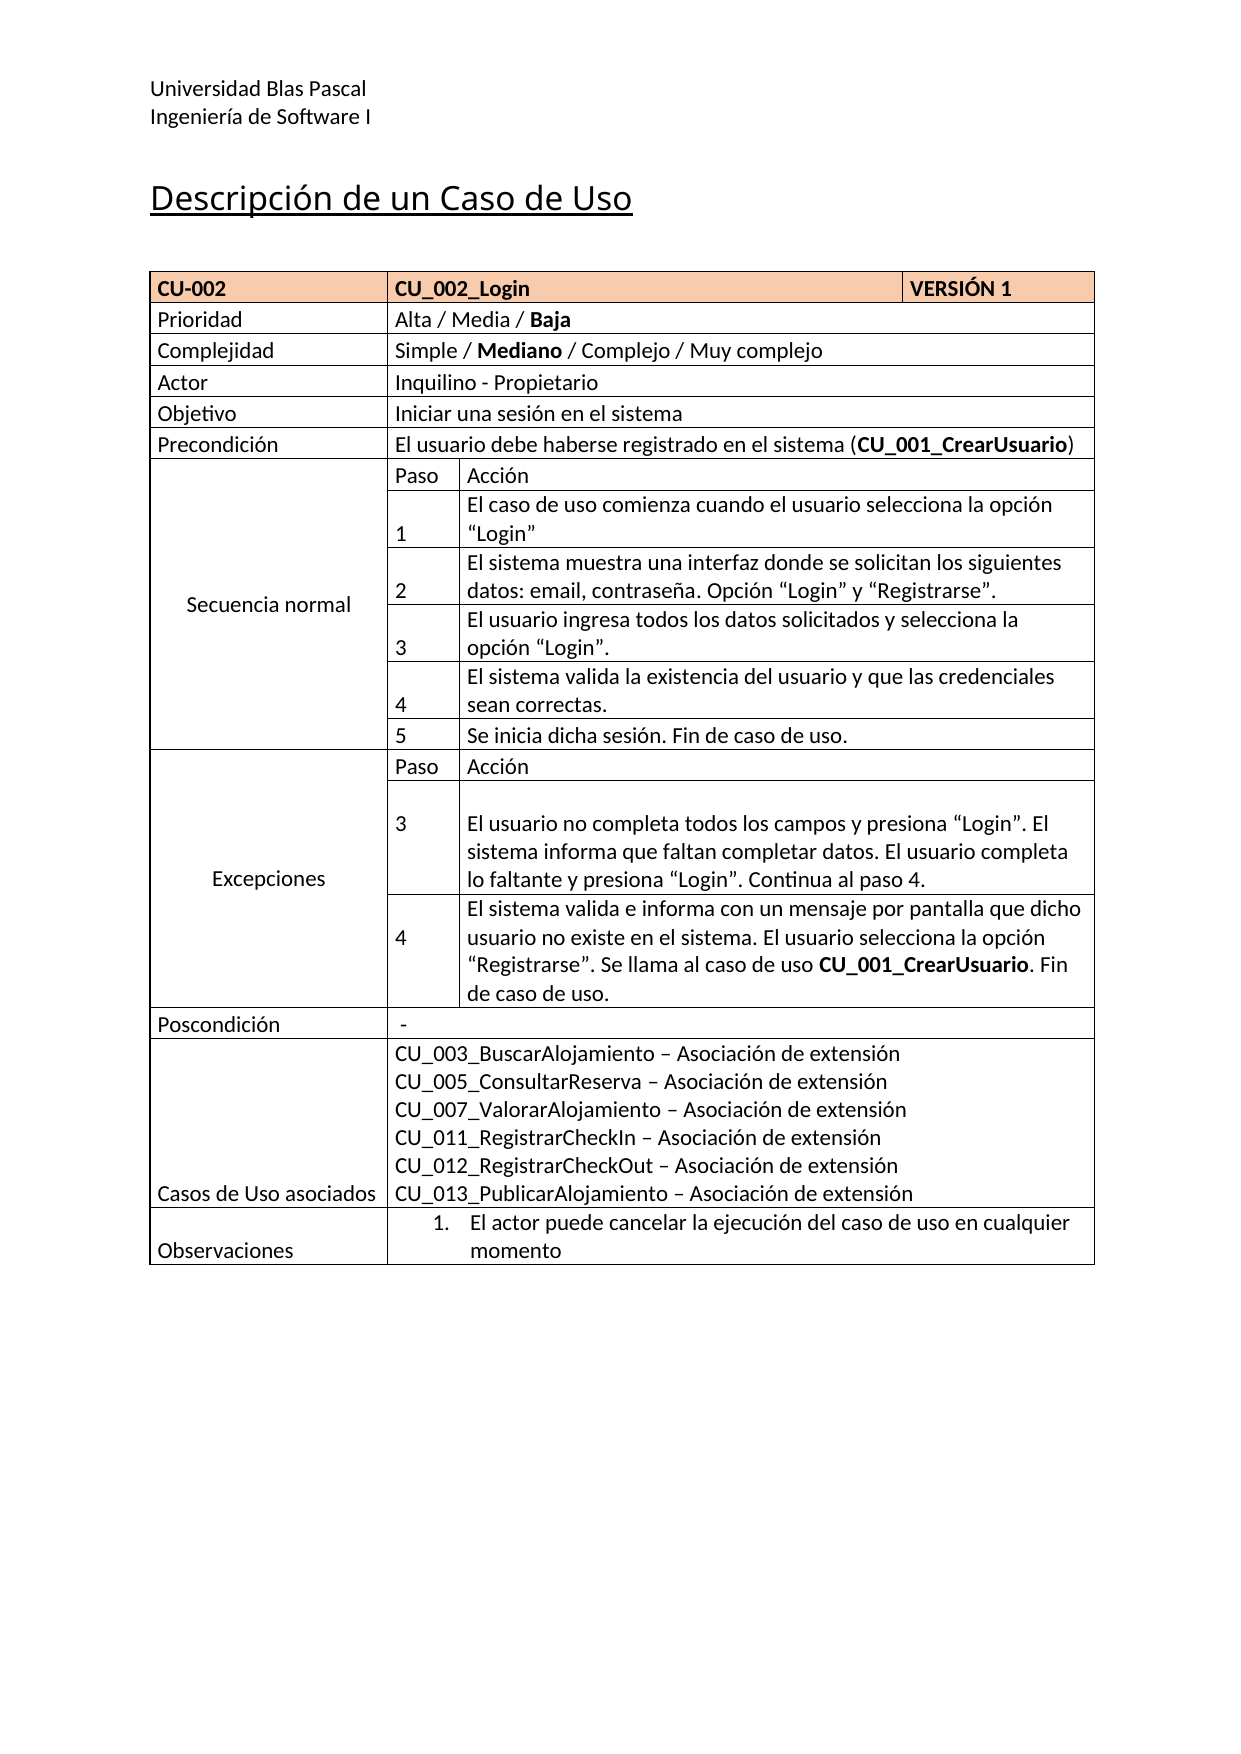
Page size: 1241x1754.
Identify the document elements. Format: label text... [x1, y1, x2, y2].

table_header VERSIÓN 1 [903, 272, 1094, 302]
table_cell Acción [460, 750, 1094, 780]
table_cell Acción [460, 459, 1094, 489]
table_cell Complejidad [151, 334, 387, 364]
table_cell El sistema muestra una interfaz donde se solicitan los siguientes datos: email, contraseña. Opción “Login” y “Registrarse”. [460, 548, 1094, 604]
table_cell Simple / Mediano / Complejo / Muy complejo [388, 334, 1094, 364]
table_cell Poscondición [151, 1008, 387, 1038]
table_cell CU_003_BuscarAlojamiento – Asociación de extensión CU_005_ConsultarReserva – Asociación de extensión CU_007_ValorarAlojamiento – Asociación de extensión CU_011_RegistrarCheckIn – Asociación de extensión CU_012_RegistrarCheckOut – Asociación de extensión CU_013_PublicarAlojamiento – Asociación de extensión [388, 1039, 1094, 1207]
table_cell Inquilino - Propietario [388, 366, 1094, 396]
table_cell 3 [388, 781, 459, 893]
table_cell 5 [388, 719, 459, 749]
table_cell Observaciones [151, 1208, 387, 1264]
table_cell El caso de uso comienza cuando el usuario selecciona la opción “Login” [460, 491, 1094, 547]
table_cell 3 [388, 605, 459, 661]
subtitle Descripción de un Caso de Uso [150, 175, 1090, 220]
table_cell 1 [388, 491, 459, 547]
table_cell El usuario ingresa todos los datos solicitados y selecciona la opción “Login”. [460, 605, 1094, 661]
table_header CU_002_Login [388, 272, 902, 302]
table_cell Actor [151, 366, 387, 396]
table_cell El sistema valida la existencia del usuario y que las credenciales sean correctas. [460, 662, 1094, 718]
table_cell El usuario no completa todos los campos y presiona “Login”. El sistema informa que faltan completar datos. El usuario completa lo faltante y presiona “Login”. Continua al paso 4. [460, 781, 1094, 893]
table_cell Precondición [151, 428, 387, 458]
table_cell Objetivo [151, 397, 387, 427]
table_cell Casos de Uso asociados [151, 1039, 387, 1207]
table_cell Se inicia dicha sesión. Fin de caso de uso. [460, 719, 1094, 749]
table_cell El usuario debe haberse registrado en el sistema (CU_001_CrearUsuario) [388, 428, 1094, 458]
table_cell Paso [388, 459, 459, 489]
table_cell Iniciar una sesión en el sistema [388, 397, 1094, 427]
table_cell 4 [388, 662, 459, 718]
table_cell 4 [388, 895, 459, 1007]
table_cell Paso [388, 750, 459, 780]
table_cell Excepciones [151, 750, 387, 1007]
table_cell El actor puede cancelar la ejecución del caso de uso en cualquier momento [388, 1208, 1094, 1264]
table_cell El sistema valida e informa con un mensaje por pantalla que dicho usuario no existe en el sistema. El usuario selecciona la opción “Registrarse”. Se llama al caso de uso CU_001_CrearUsuario. Fin de caso de uso. [460, 895, 1094, 1007]
table_cell Prioridad [151, 303, 387, 333]
table_header CU-002 [151, 272, 387, 302]
table_cell 2 [388, 548, 459, 604]
table_cell - [388, 1008, 1094, 1038]
table_cell Alta / Media / Baja [388, 303, 1094, 333]
table_cell Secuencia normal [151, 459, 387, 749]
